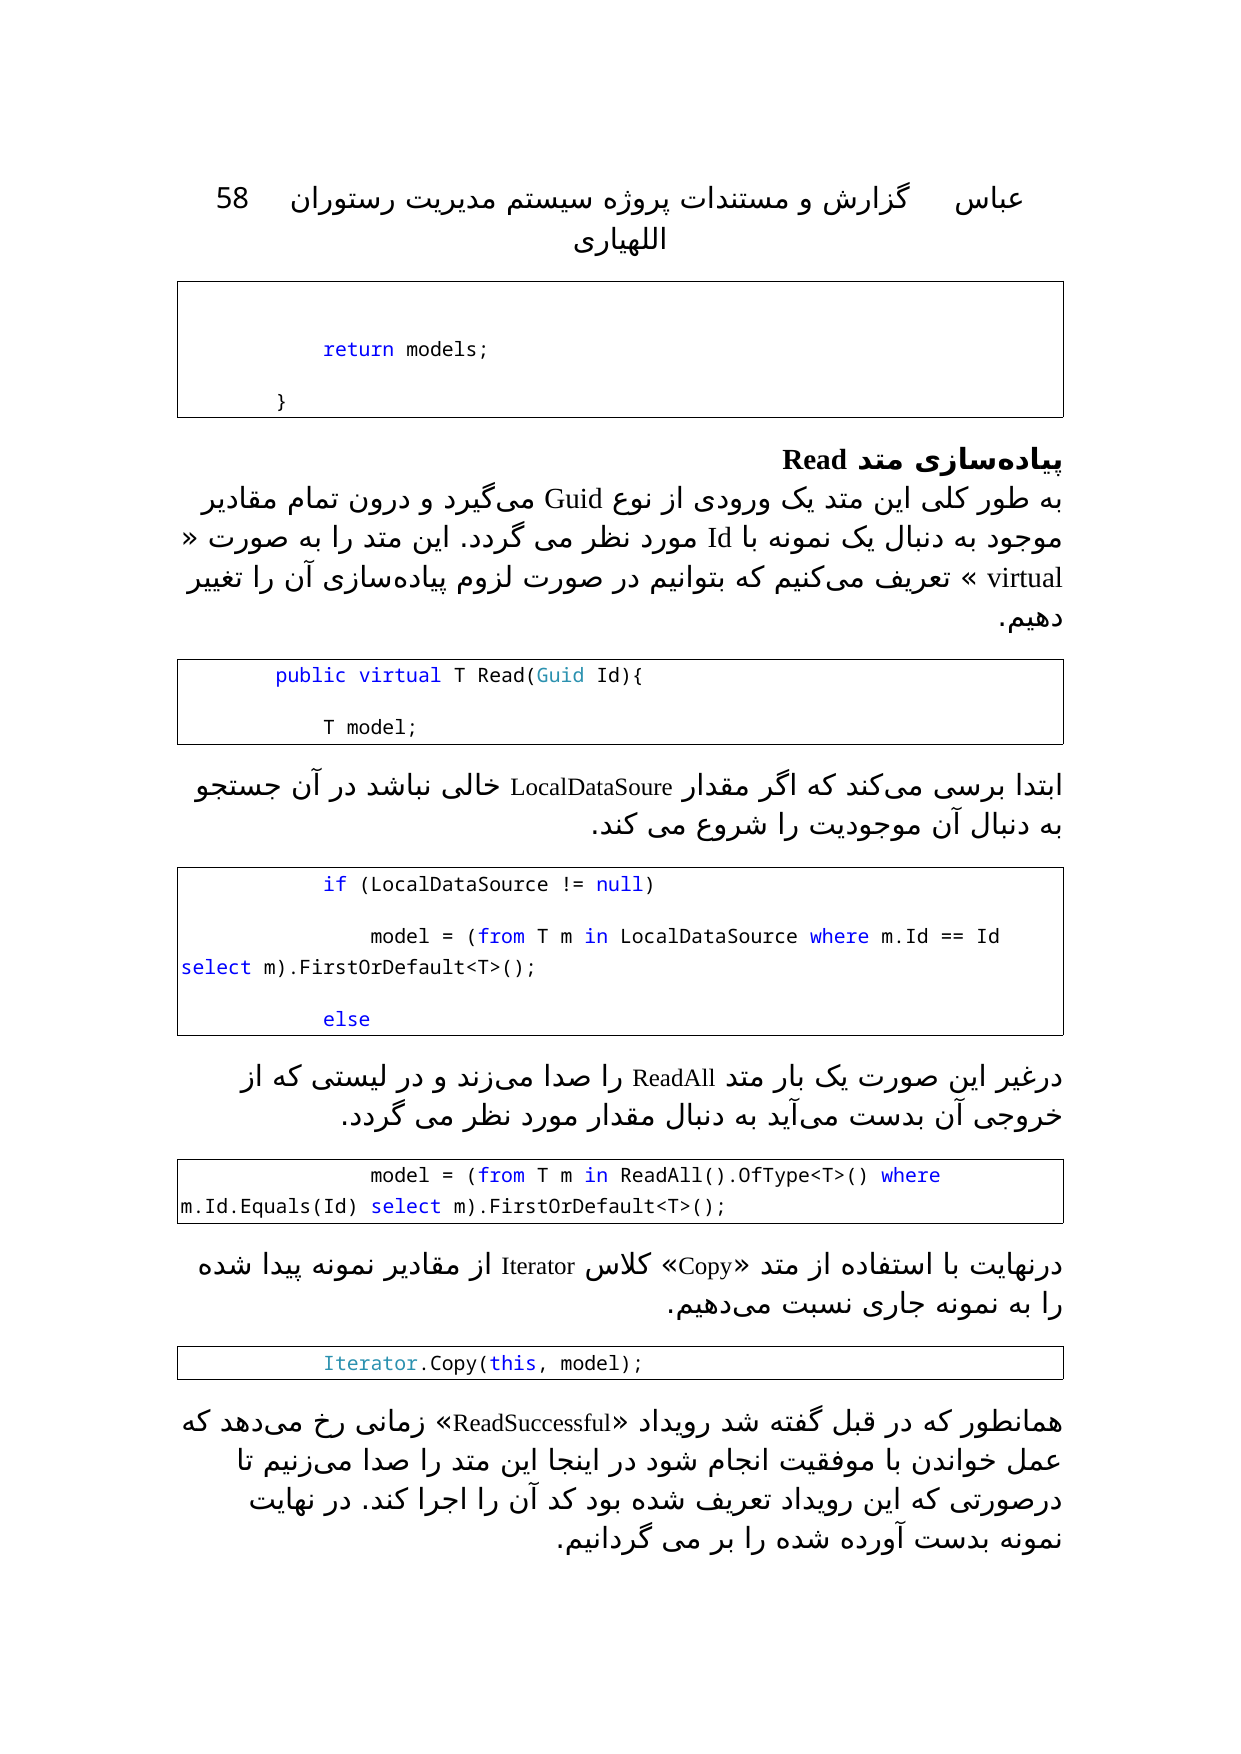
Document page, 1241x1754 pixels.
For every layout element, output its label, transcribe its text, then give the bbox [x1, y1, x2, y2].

text درنهایت با استفاده از متد «Copy» کلاس Iterator از مقادیر نمونه پیدا شده را به نمونه جاری نسبت می‌دهیم. [177, 1247, 1063, 1320]
subtitle پیاده‌سازی متد Read [177, 442, 1063, 476]
text به طور کلی این متد یک ورودی از نوع Guid می‌گیرد و درون تمام مقادیر موجود به دنبال یک نمونه با Id مورد نظر می گردد. این متد را به صورت «virtual » تعریف می‌کنیم که بتوانیم در صورت لزوم پیاده‌سازی آن را تغییر دهیم. [177, 481, 1063, 633]
text Iterator.Copy(this, model); [178, 1347, 1063, 1379]
text } [178, 384, 1063, 417]
text ابتدا برسی می‌کند که اگر مقدار LocalDataSoure خالی نباشد در آن جستجو به دنبال آن موجودیت را شروع می کند. [177, 768, 1063, 841]
text else [178, 1002, 1063, 1035]
text model = (from T m in ReadAll().OfType<T>() where m.Id.Equals(Id) select m).FirstOrDefault<T>(); [178, 1160, 1063, 1223]
text T model; [178, 710, 1063, 744]
text همانطور که در قبل گفته شد رویداد «ReadSuccessful» زمانی رخ می‌دهد که عمل خواندن با موفقیت انجام شود در اینجا این متد را صدا می‌زنیم تا درصورتی که این رویداد تعریف شده بود کد آن را اجرا کند. در نهایت نمونه بدست آورده شده را بر می گردانیم. [177, 1404, 1063, 1555]
text درغیر این صورت یک بار متد ReadAll را صدا می‌زند و در لیستی که از خروجی آن بدست می‌آید به دنبال مقدار مورد نظر می گردد. [177, 1060, 1063, 1133]
text if (LocalDataSource != null) [178, 868, 1063, 897]
text public virtual T Read(Guid Id){ [178, 660, 1063, 689]
text model = (from T m in LocalDataSource where m.Id == Id select m).FirstOrDefault<T>(); [178, 919, 1063, 980]
text return models; [178, 332, 1063, 362]
